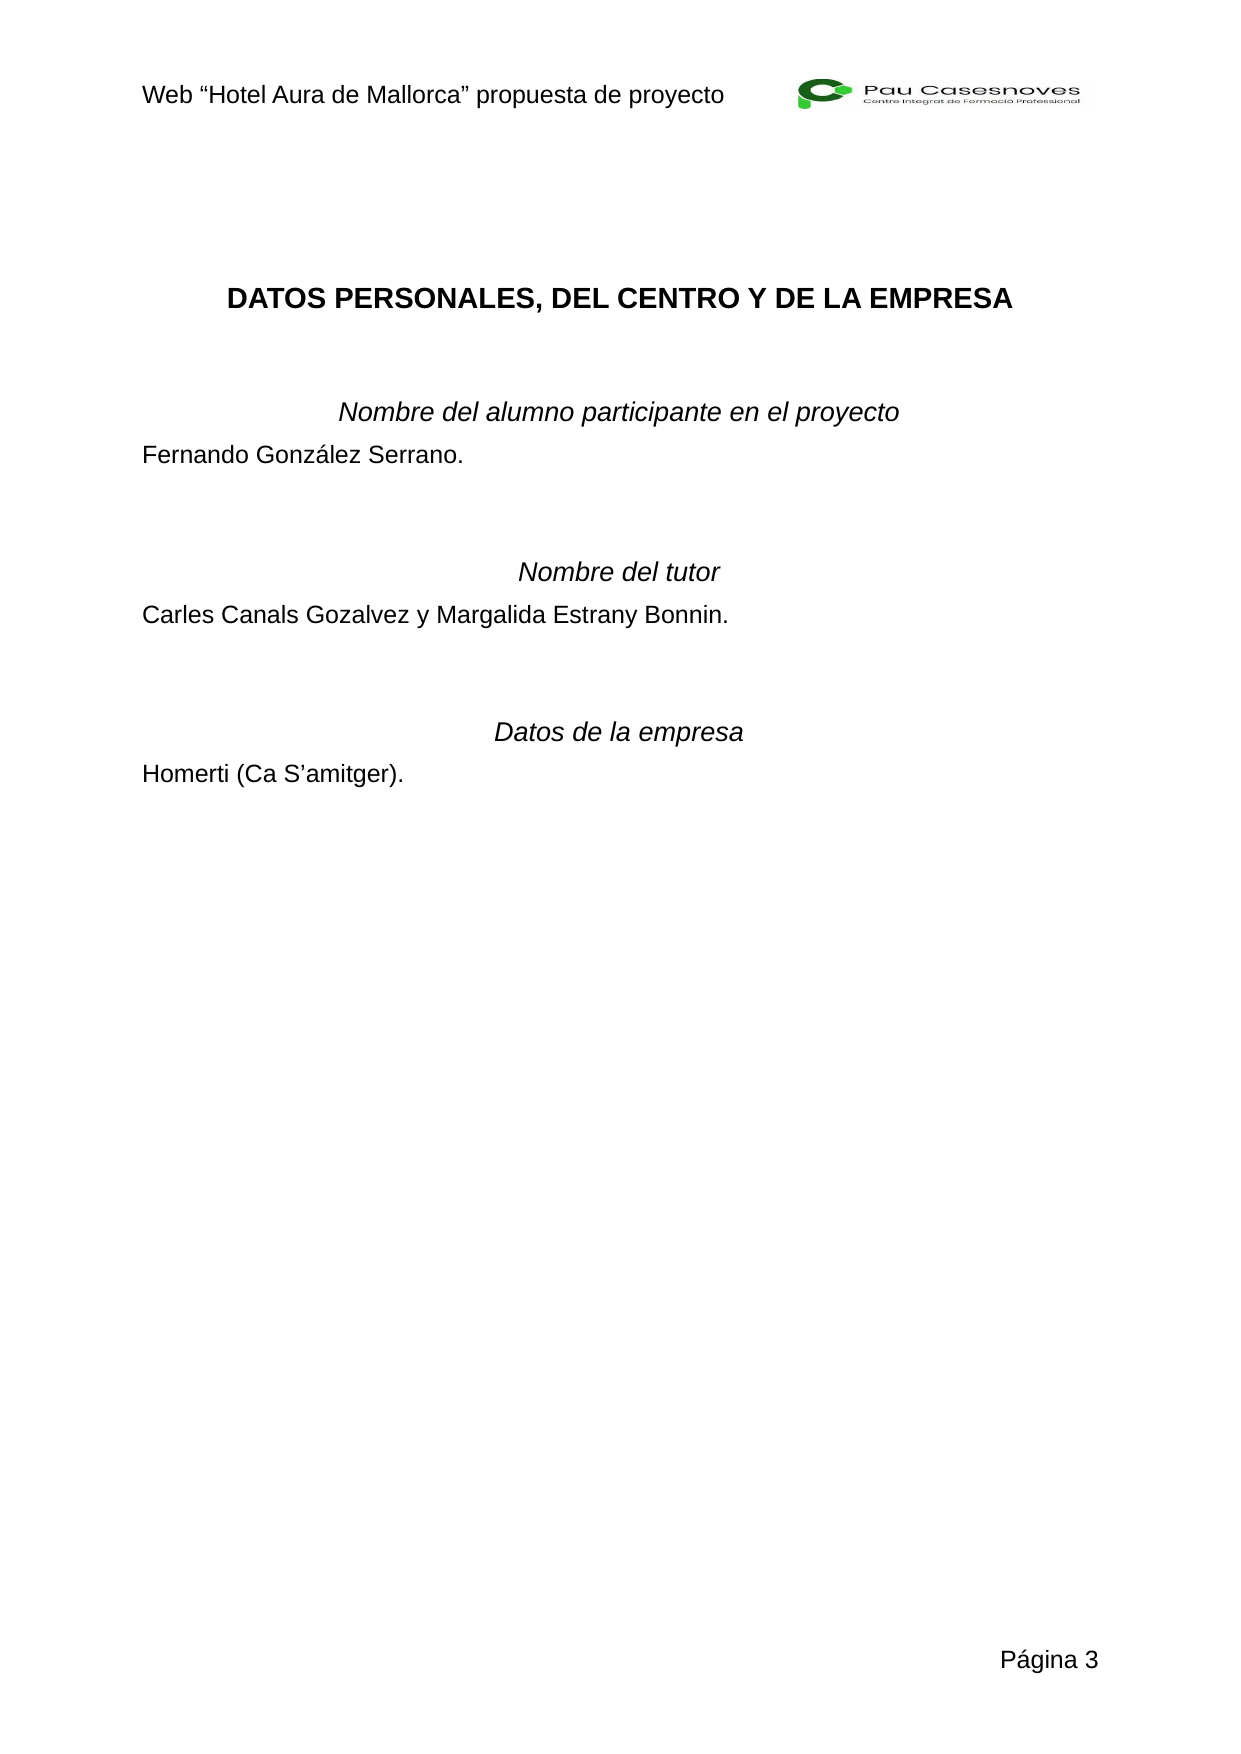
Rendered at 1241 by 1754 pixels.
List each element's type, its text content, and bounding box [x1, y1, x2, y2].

text Homerti (Ca S’amitger). [142, 759, 1098, 788]
text DATOS PERSONALES, DEL CENTRO Y DE LA EMPRESA [142, 282, 1098, 315]
subtitle Datos de la empresa [142, 716, 1098, 747]
subtitle Nombre del alumno participante en el proyecto [142, 396, 1098, 427]
text Fernando González Serrano. [142, 440, 1098, 468]
picture [791, 79, 1099, 109]
subtitle Nombre del tutor [142, 556, 1098, 587]
text Carles Canals Gozalvez y Margalida Estrany Bonnin. [142, 599, 1098, 628]
